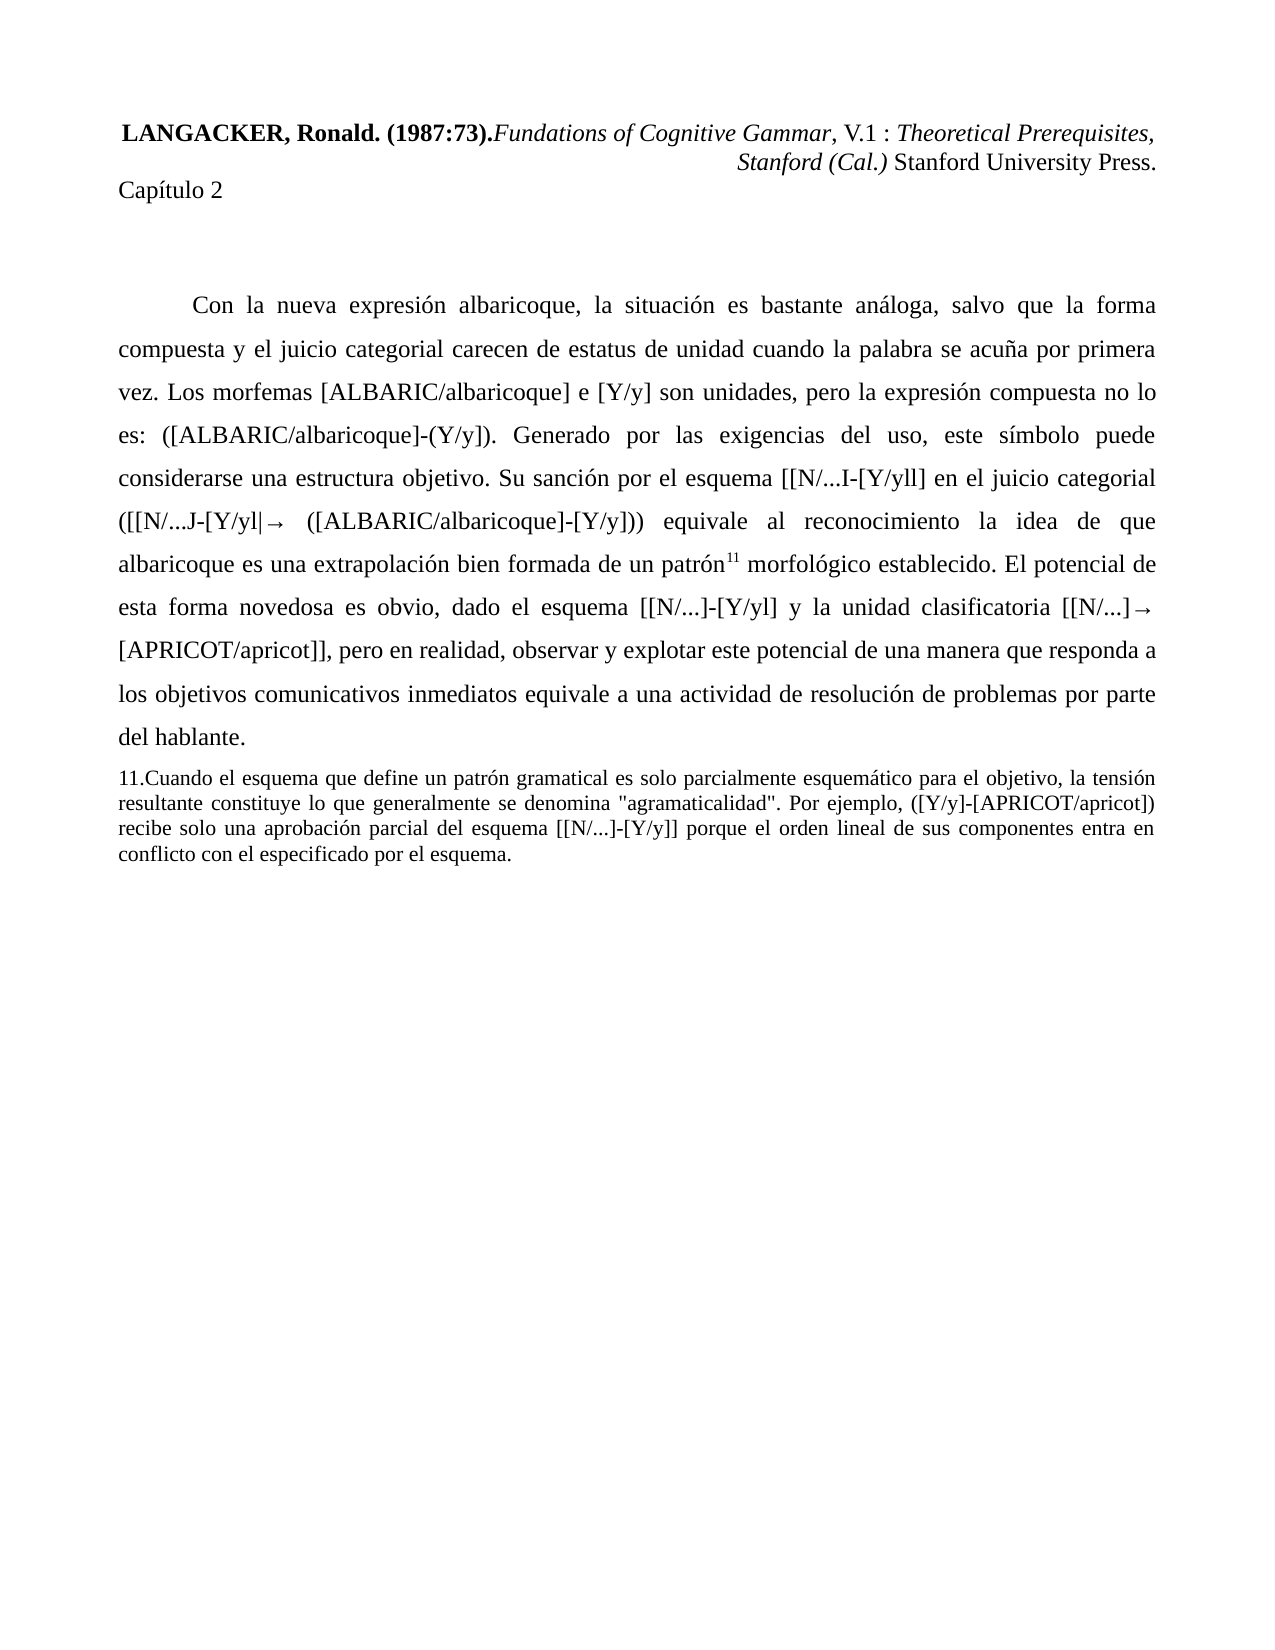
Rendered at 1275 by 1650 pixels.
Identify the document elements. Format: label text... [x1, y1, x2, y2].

text LANGACKER, Ronald. (1987:73).Fundations of Cognitive Gammar, V.1 : Theoretical Prerequisites, Stanford (Cal.) Stanford University Press. [118, 118, 1157, 176]
text Capítulo 2 [118, 176, 1157, 204]
text Con la nueva expresión albaricoque, la situación es bastante análoga, salvo que la forma compuesta y el juicio categorial carecen de estatus de unidad cuando la palabra se acuña por primera vez. Los morfemas [ALBARIC/albaricoque] e [Y/y] son ​​unidades, pero la expresión compuesta no lo es: ([ALBARIC/albaricoque]-(Y/y]). Generado por las exigencias del uso, este símbolo puede considerarse una estructura objetivo. Su sanción por el esquema [[N/...I-[Y/yll] en el juicio categorial ([[N/...J-[Y/yl|→ ([ALBARIC/albaricoque]-[Y/y])) equivale al reconocimiento la idea de que albaricoque es una extrapolación bien formada de un patrón11 morfológico establecido. El potencial de esta forma novedosa es obvio, dado el esquema [[N/...]-[Y/yl] y la unidad clasificatoria [[N/...]→ [APRICOT/apricot]], pero en realidad, observar y explotar este potencial de una manera que responda a los objetivos comunicativos inmediatos equivale a una actividad de resolución de problemas por parte del hablante. [118, 291, 1157, 751]
text 11.Cuando el esquema que define un patrón gramatical es solo parcialmente esquemático para el objetivo, la tensión resultante constituye lo que generalmente se denomina "agramaticalidad". Por ejemplo, ([Y/y]-[APRICOT/apricot]) recibe solo una aprobación parcial del esquema [[N/...]-[Y/y]] porque el orden lineal de sus componentes entra en conflicto con el especificado por el esquema. [118, 765, 1157, 866]
